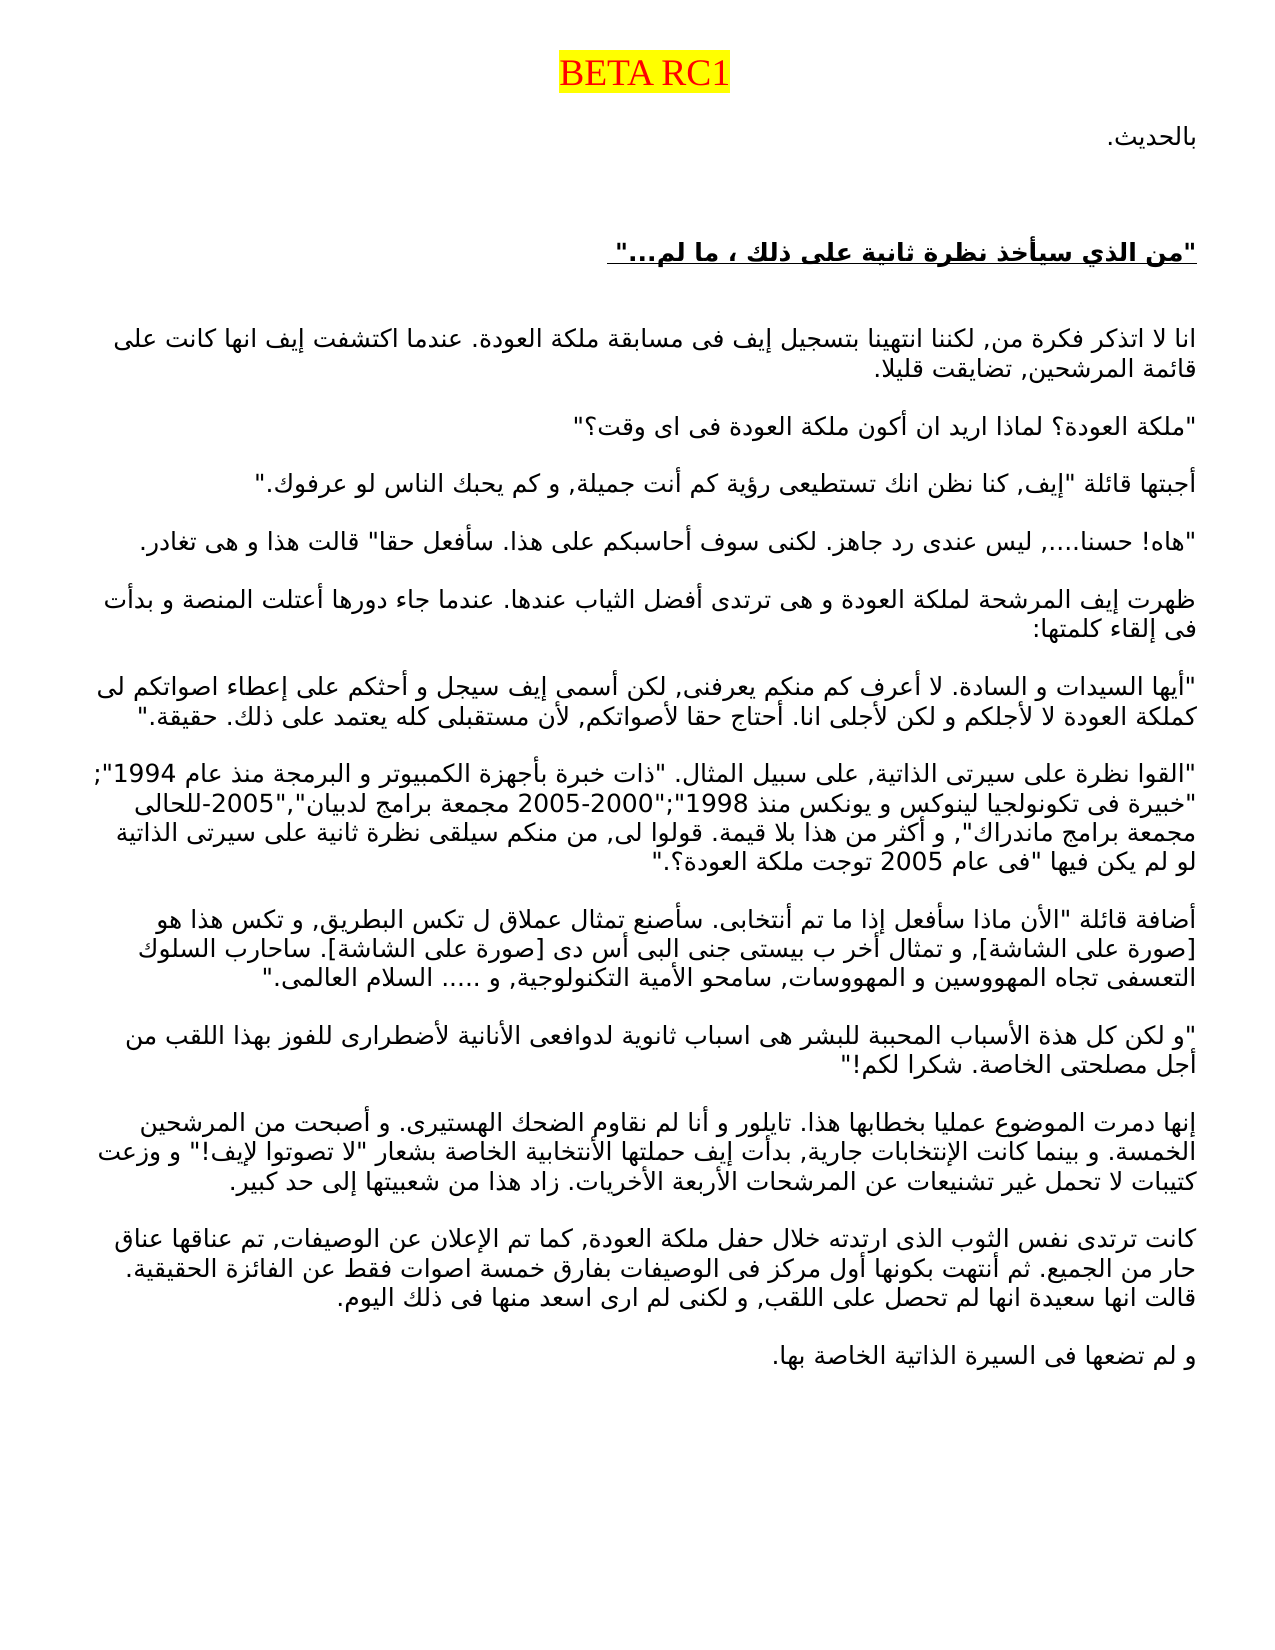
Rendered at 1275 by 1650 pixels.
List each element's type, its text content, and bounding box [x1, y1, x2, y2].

text أضافة قائلة "الأن ماذا سأفعل إذا ما تم أنتخابى. سأصنع تمثال عملاق ل تكس البطريق, و تكس هذا هو [صورة على الشاشة], و تمثال أخر ب بيستى جنى البى أس دى [صورة على الشاشة]. ساحارب السلوك التعسفى تجاه المهووسين و المهووسات, سامحو الأمية التكنولوجية, و ..... السلام العالمى." [92, 905, 1197, 993]
text و لم تضعها فى السيرة الذاتية الخاصة بها. [92, 1341, 1197, 1370]
text "و لكن كل هذة الأسباب المحببة للبشر هى اسباب ثانوية لدوافعى الأنانية ﻷضطرارى للفوز بهذا اللقب من أجل مصلحتى الخاصة. شكرا لكم!" [92, 1021, 1197, 1080]
text "هاه! حسنا...., ليس عندى رد جاهز. لكنى سوف أحاسبكم على هذا. سأفعل حقا" قالت هذا و هى تغادر. [92, 528, 1197, 557]
text "أيها السيدات و السادة. لا أعرف كم منكم يعرفنى, لكن أسمى إيف سيجل و أحثكم على إعطاء اصواتكم لى كملكة العودة لا ﻷجلكم و لكن لأجلى انا. أحتاج حقا لأصواتكم, لأن مستقبلى كله يعتمد على ذلك. حقيقة." [92, 673, 1197, 731]
text إنها دمرت الموضوع عمليا بخطابها هذا. تايلور و أنا لم نقاوم الضحك الهستيرى. و أصبحت من المرشحين الخمسة. و بينما كانت الإنتخابات جارية, بدأت إيف حملتها الأنتخابية الخاصة بشعار "لا تصوتوا لإيف!" و وزعت كتيبات لا تحمل غير تشنيعات عن المرشحات اﻷربعة الأخريات. زاد هذا من شعبيتها إلى حد كبير. [92, 1108, 1197, 1196]
text كانت ترتدى نفس الثوب الذى ارتدته خلال حفل ملكة العودة, كما تم الإعلان عن الوصيفات, تم عناقها عناق حار من الجميع. ثم أنتهت بكونها أول مركز فى الوصيفات بفارق خمسة اصوات فقط عن الفائزة الحقيقية. قالت انها سعيدة انها لم تحصل على اللقب, و لكنى لم ارى اسعد منها فى ذلك اليوم. [92, 1225, 1197, 1312]
text ظهرت إيف المرشحة لملكة العودة و هى ترتدى أفضل الثياب عندها. عندما جاء دورها أعتلت المنصة و بدأت فى إلقاء كلمتها: [92, 586, 1197, 644]
text أجبتها قائلة "إيف, كنا نظن انك تستطيعى رؤية كم أنت جميلة, و كم يحبك الناس لو عرفوك." [92, 470, 1197, 499]
text بالحديث. [92, 123, 1197, 152]
text "القوا نظرة على سيرتى الذاتية, على سبيل المثال. "ذات خبرة بأجهزة الكمبيوتر و البرمجة منذ عام 1994"; "خبيرة فى تكونولجيا لينوكس و يونكس منذ 1998";"2000-2005 مجمعة برامج لدبيان","2005-للحالى مجمعة برامج ماندراك", و أكثر من هذا بلا قيمة. قولوا لى, من منكم سيلقى نظرة ثانية على سيرتى الذاتية لو لم يكن فيها "فى عام 2005 توجت ملكة العودة؟." [92, 760, 1197, 876]
text "ملكة العودة؟ لماذا اريد ان أكون ملكة العودة فى اى وقت؟" [92, 412, 1197, 441]
text "من الذي سيأخذ نظرة ثانية على ذلك ، ما لم..." [92, 238, 1197, 267]
text انا لا اتذكر فكرة من, لكننا انتهينا بتسجيل إيف فى مسابقة ملكة العودة. عندما اكتشفت إيف انها كانت على قائمة المرشحين, تضايقت قليلا. [92, 325, 1197, 383]
